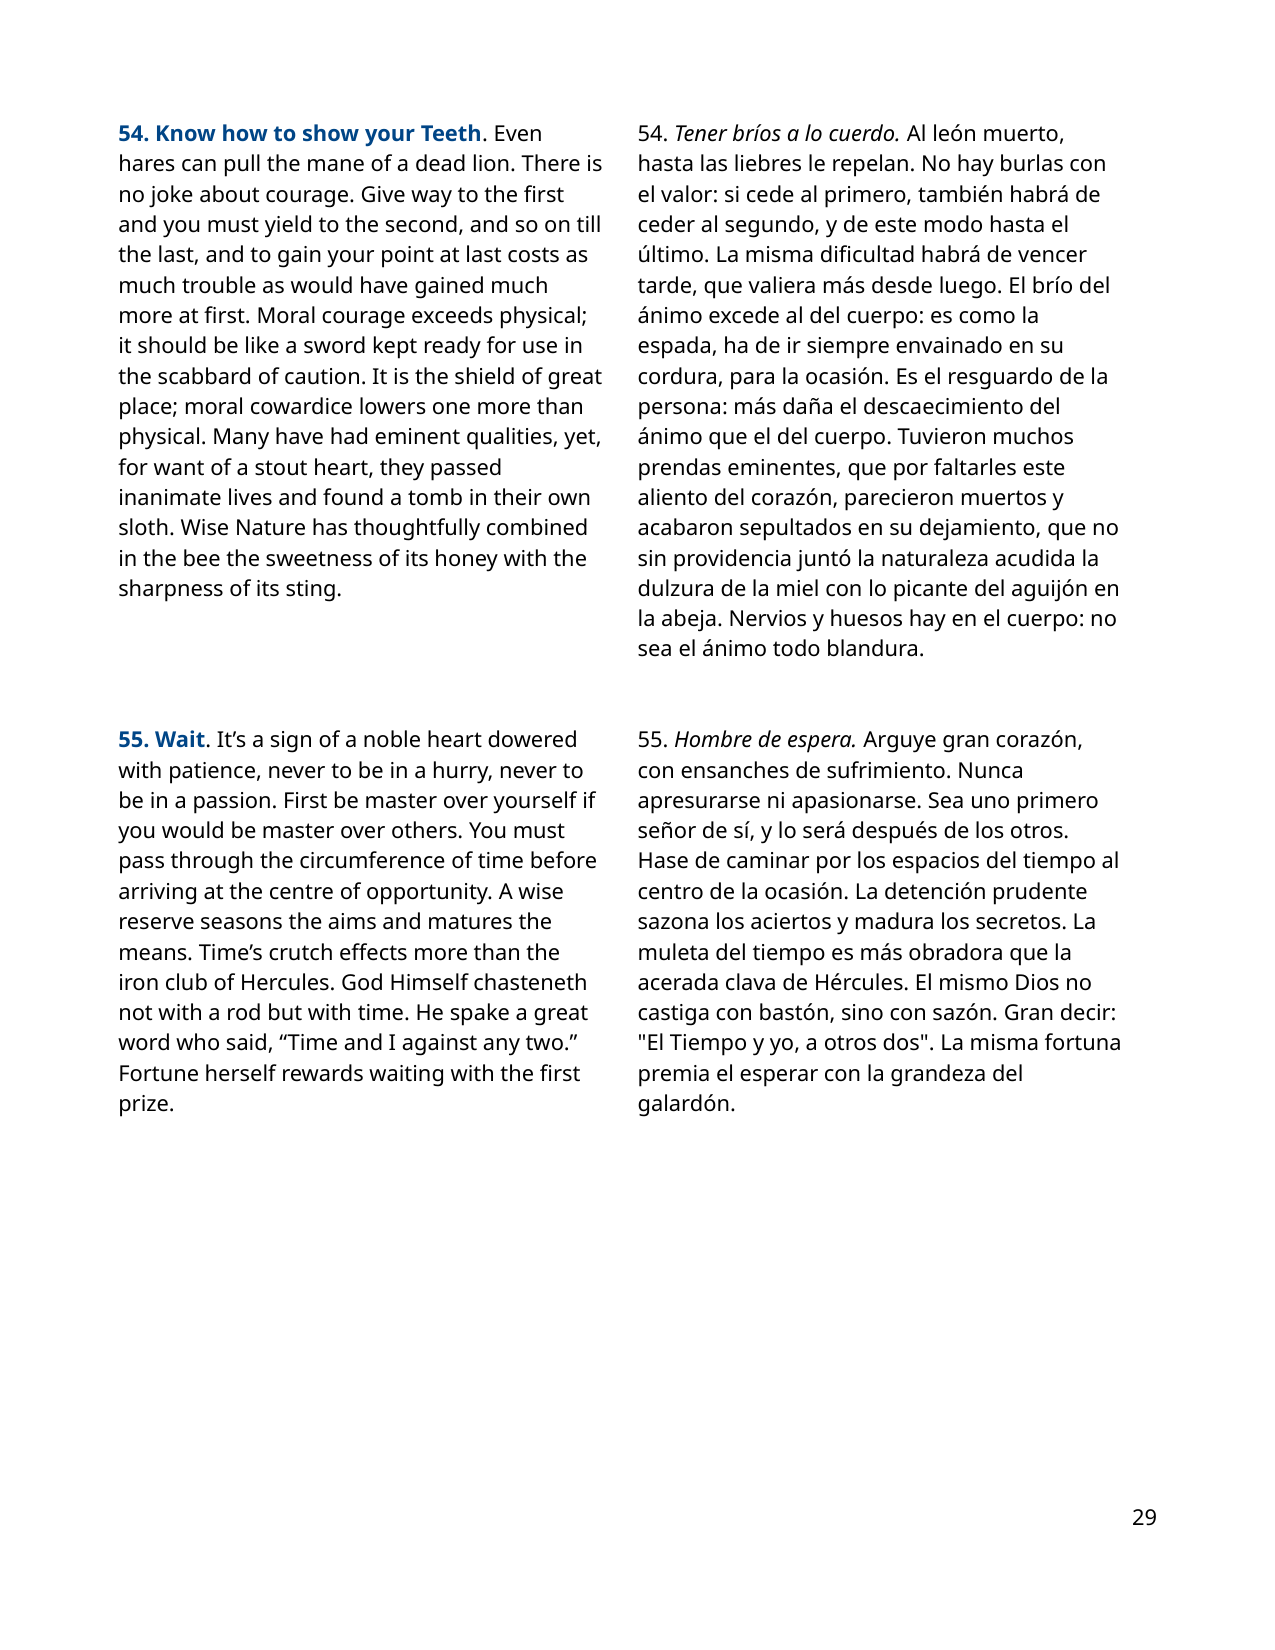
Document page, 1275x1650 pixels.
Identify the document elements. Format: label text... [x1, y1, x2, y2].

table_cell 55. Hombre de espera. Arguye gran corazón, con ensanches de sufrimiento. Nunca apresurarse ni apasionarse. Sea uno primero señor de sí, y lo será después de los otros. Hase de caminar por los espacios del tiempo al centro de la ocasión. La detención prudente sazona los aciertos y madura los secretos. La muleta del tiempo es más obradora que la acerada clava de Hércules. El mismo Dios no castiga con bastón, sino con sazón. Gran decir: "El Tiempo y yo, a otros dos". La misma fortuna premia el esperar con la grandeza del galardón. [638, 724, 1157, 1179]
table_cell 54. Tener bríos a lo cuerdo. Al león muerto, hasta las liebres le repelan. No hay burlas con el valor: si cede al primero, también habrá de ceder al segundo, y de este modo hasta el último. La misma dificultad habrá de vencer tarde, que valiera más desde luego. El brío del ánimo excede al del cuerpo: es como la espada, ha de ir siempre envainado en su cordura, para la ocasión. Es el resguardo de la persona: más daña el descaecimiento del ánimo que el del cuerpo. Tuvieron muchos prendas eminentes, que por faltarles este aliento del corazón, parecieron muertos y acabaron sepultados en su dejamiento, que no sin providencia juntó la naturaleza acudida la dulzura de la miel con lo picante del aguijón en la abeja. Nervios y huesos hay en el cuerpo: no sea el ánimo todo blandura. [638, 118, 1157, 724]
table_cell 54. Know how to show your Teeth. Even hares can pull the mane of a dead lion. There is no joke about courage. Give way to the first and you must yield to the second, and so on till the last, and to gain your point at last costs as much trouble as would have gained much more at first. Moral courage exceeds physical; it should be like a sword kept ready for use in the scabbard of caution. It is the shield of great place; moral cowardice lowers one more than physical. Many have had eminent qualities, yet, for want of a stout heart, they passed inanimate lives and found a tomb in their own sloth. Wise Nature has thoughtfully combined in the bee the sweetness of its honey with the sharpness of its sting. [118, 118, 637, 724]
table_cell 55. Wait. It’s a sign of a noble heart dowered with patience, never to be in a hurry, never to be in a passion. First be master over yourself if you would be master over others. You must pass through the circumference of time before arriving at the centre of opportunity. A wise reserve seasons the aims and matures the means. Time’s crutch effects more than the iron club of Hercules. God Himself chasteneth not with a rod but with time. He spake a great word who said, “Time and I against any two.” Fortune herself rewards waiting with the first prize. [118, 724, 637, 1179]
